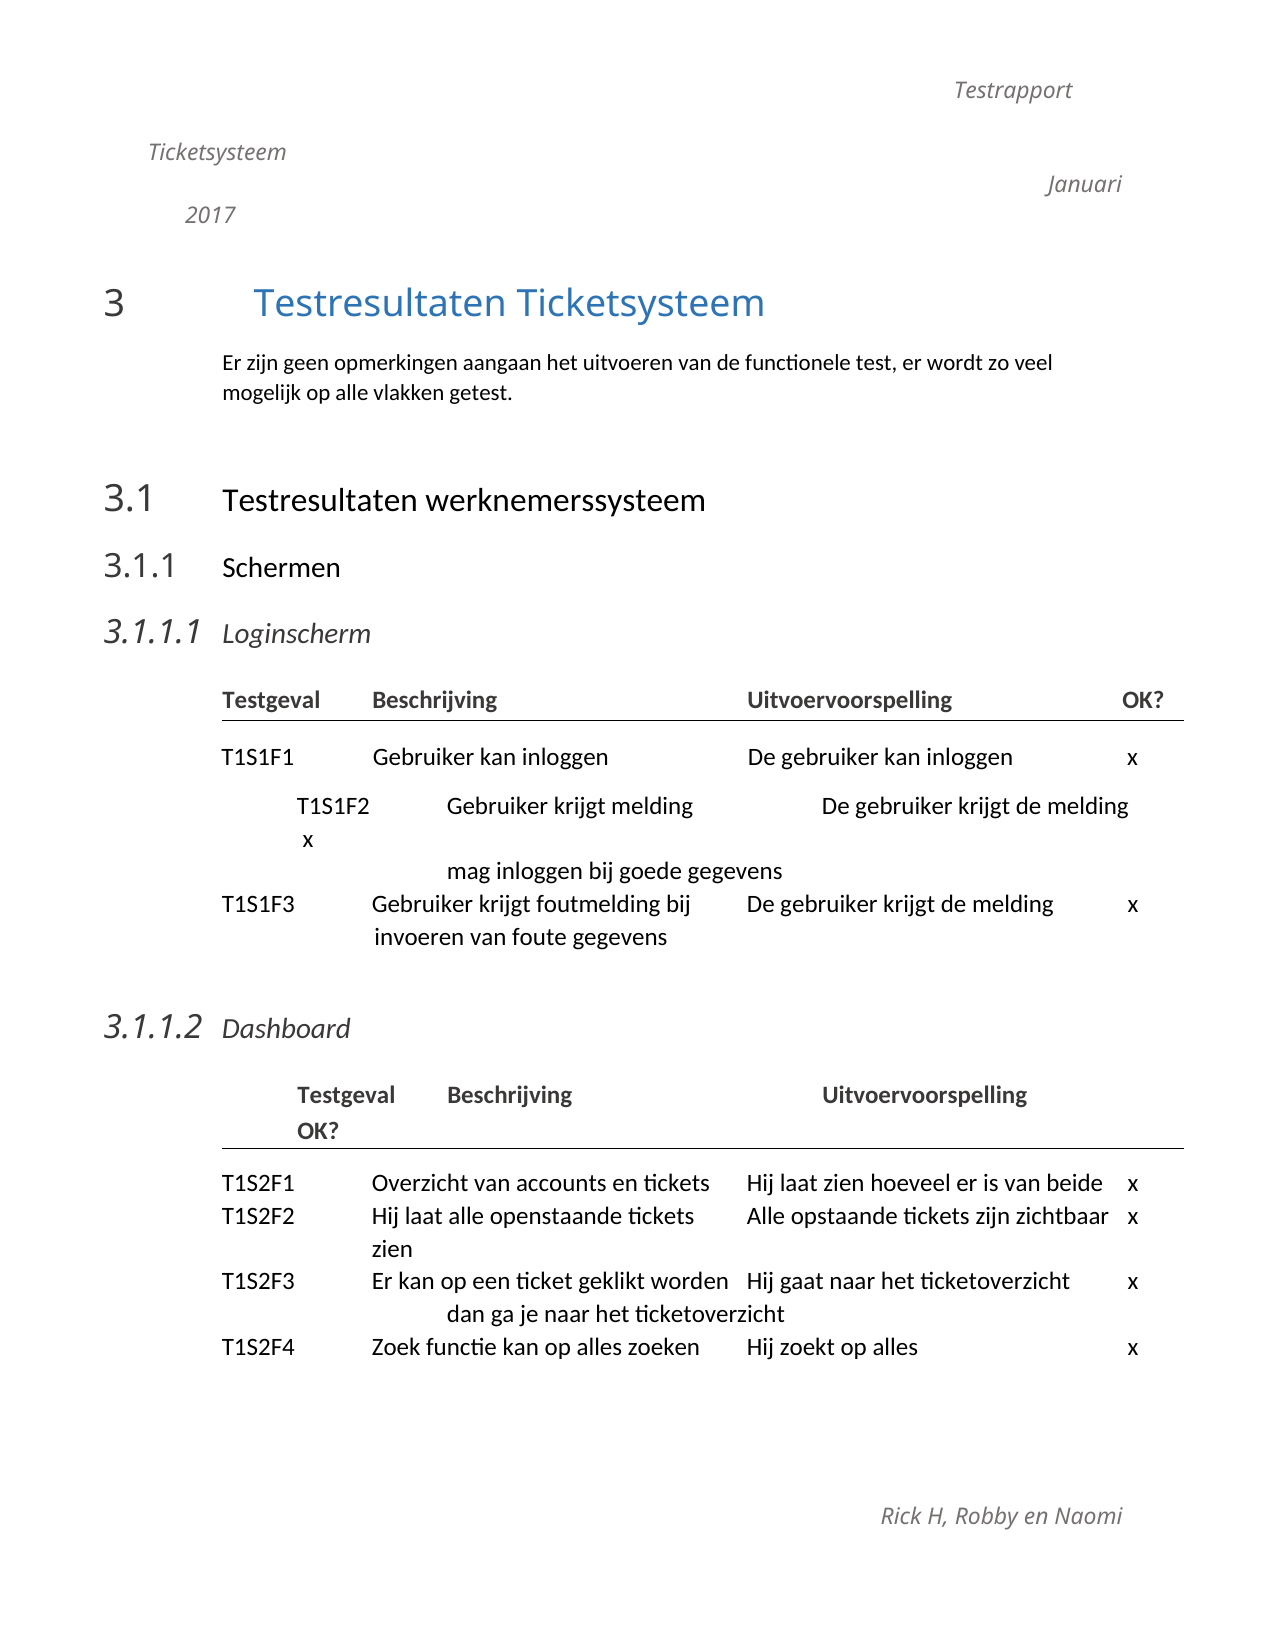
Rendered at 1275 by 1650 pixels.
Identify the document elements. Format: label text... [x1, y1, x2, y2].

text Testgeval Beschrijving Uitvoervoorspelling OK? [222, 1068, 1184, 1148]
text T1S2F1 Overzicht van accounts en tickets Hij laat zien hoeveel er is van beide x T1S2F2 Hij laat alle openstaande tickets Alle opstaande tickets zijn zichtbaar x zien T1S2F3 Er kan op een ticket geklikt worden Hij gaat naar het ticketoverzicht x dan ga je naar het ticketoverzicht T1S2F4 Zoek functie kan op alles zoeken Hij zoekt op alles x [222, 1168, 1184, 1394]
text T1S1F2 Gebruiker krijgt melding De gebruiker krijgt de melding x mag inloggen bij goede gegevens T1S1F3 Gebruiker krijgt foutmelding bij De gebruiker krijgt de melding x invoeren van foute gegevens [222, 790, 1184, 984]
text 3.1.1 Schermen [103, 542, 1124, 588]
text 3.1 Testresultaten werknemerssysteem [103, 471, 1124, 522]
text Testgeval Beschrijving Uitvoervoorspelling OK? [222, 673, 1184, 720]
text T1S1F1 Gebruiker kan inloggen De gebruiker kan inloggen x [221, 741, 1154, 771]
text 3.1.1.2 Dashboard [103, 1002, 1184, 1048]
text 3.1.1.1 Loginscherm [103, 607, 1124, 653]
text Er zijn geen opmerkingen aangaan het uitvoeren van de functionele test, er wordt zo veel mogelijk op alle vlakken getest. [222, 348, 1124, 406]
text 3 Testresultaten Ticketsysteem [103, 277, 1124, 328]
